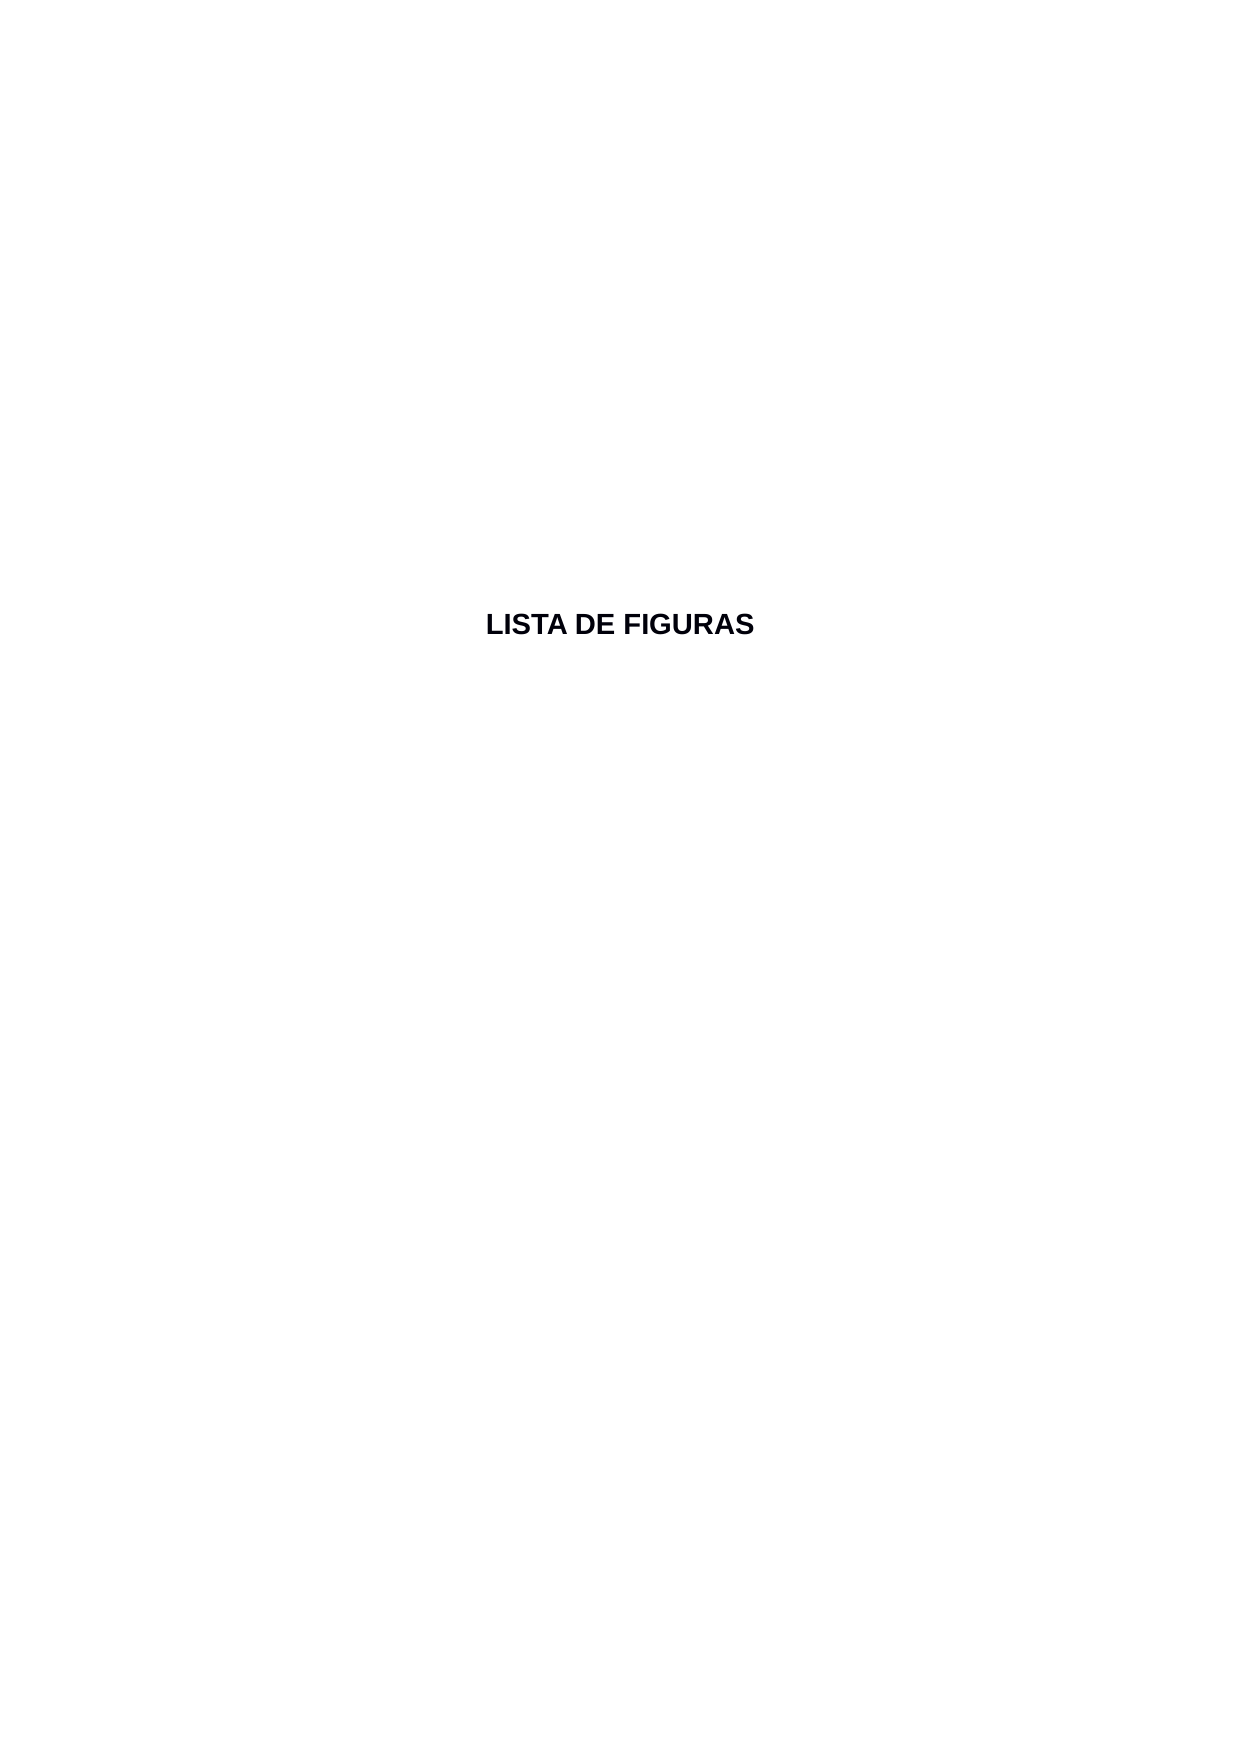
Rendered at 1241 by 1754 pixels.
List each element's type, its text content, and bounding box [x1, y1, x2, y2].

text LISTA DE FIGURAS [118, 607, 1122, 640]
